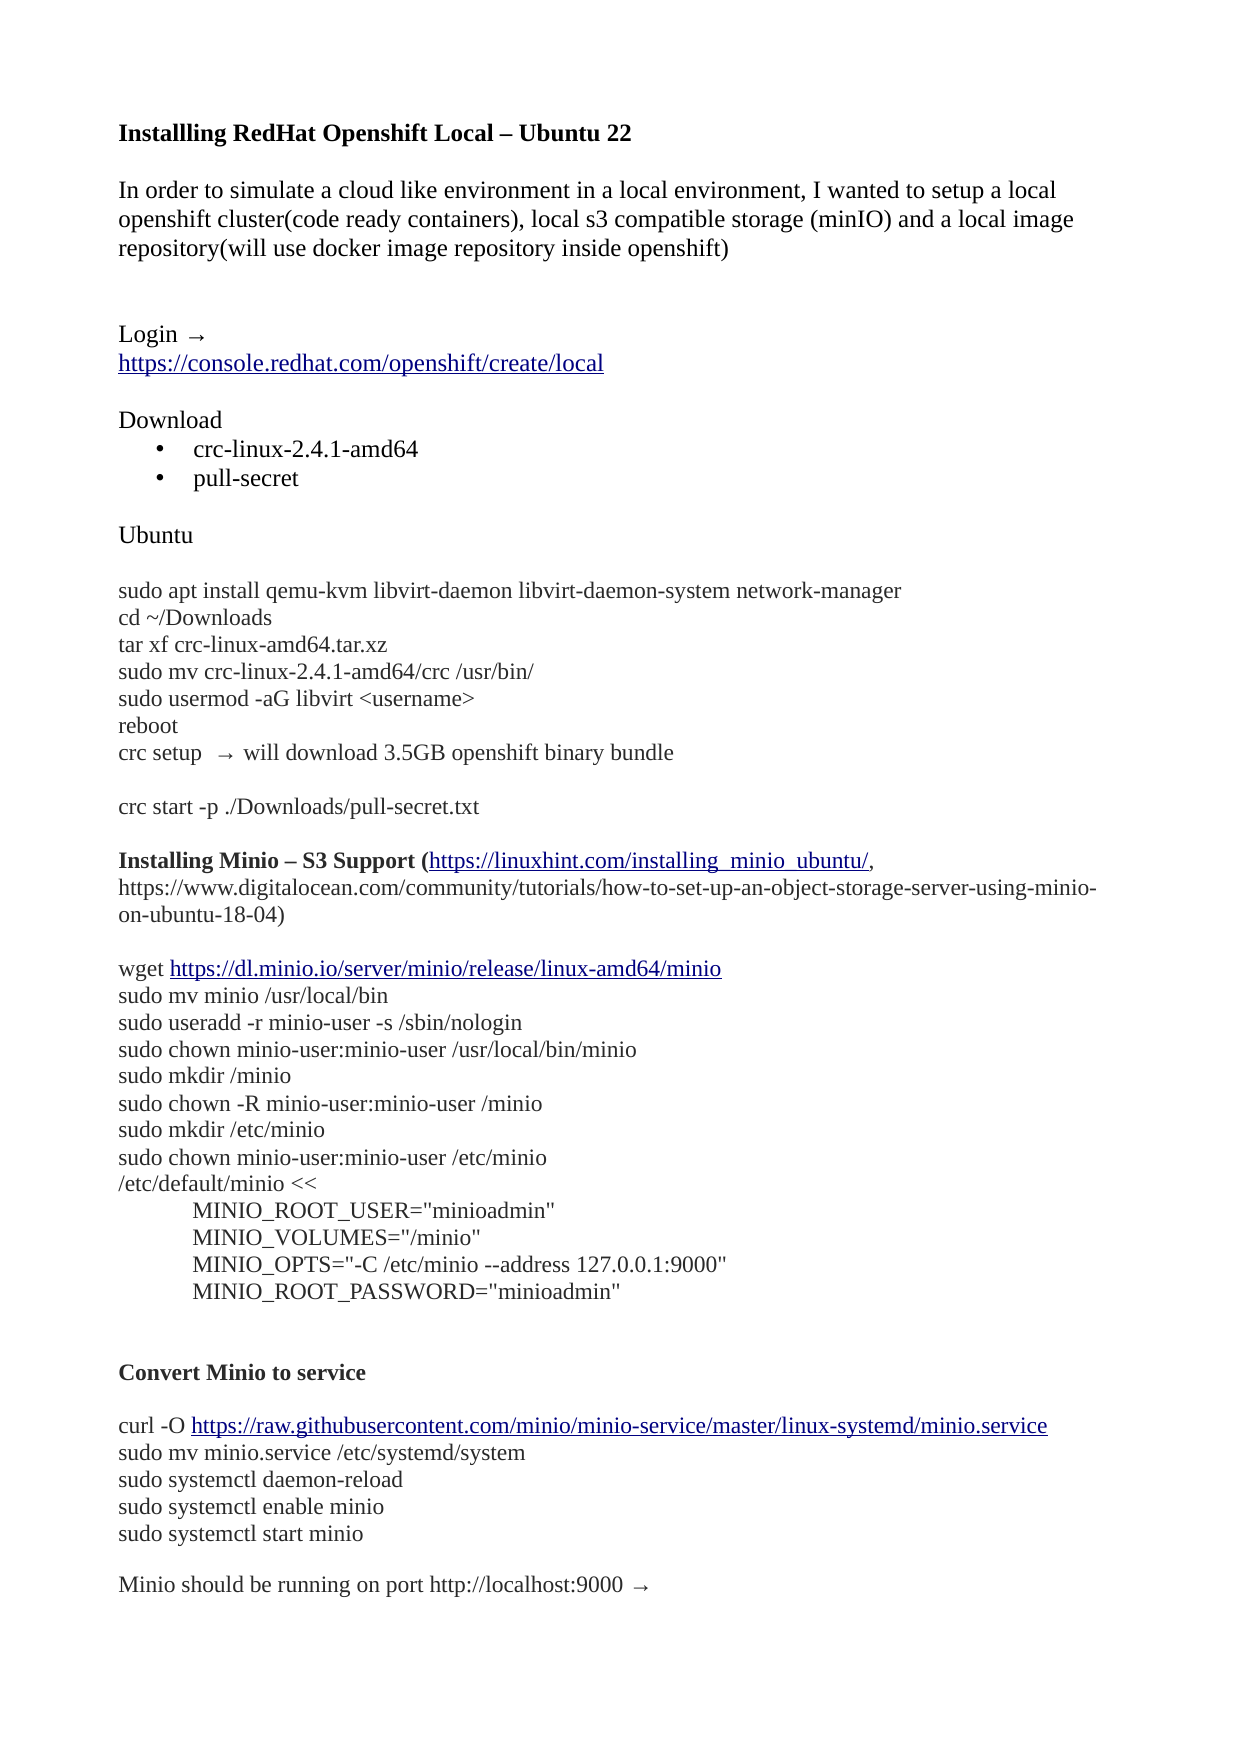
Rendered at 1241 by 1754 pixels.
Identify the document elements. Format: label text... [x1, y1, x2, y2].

text wget https://dl.minio.io/server/minio/release/linux-amd64/minio [118, 954, 1122, 981]
text tar xf crc-linux-amd64.tar.xz [118, 630, 1122, 657]
text MINIO_OPTS="-C /etc/minio --address 127.0.0.1:9000" [192, 1251, 1122, 1278]
text Login → [118, 319, 1122, 348]
text Ubuntu [118, 521, 1122, 549]
text sudo mv crc-linux-2.4.1-amd64/crc /usr/bin/ [118, 657, 1122, 684]
text reboot [118, 711, 1122, 738]
text sudo chown minio-user:minio-user /etc/minio [118, 1143, 1122, 1170]
text sudo mv minio.service /etc/systemd/system [118, 1438, 1122, 1465]
text MINIO_ROOT_PASSWORD="minioadmin" [192, 1278, 1122, 1305]
text Download [118, 406, 1122, 434]
text Minio should be running on port http://localhost:9000 → [118, 1570, 1122, 1597]
text sudo usermod -aG libvirt <username> [118, 684, 1122, 711]
text /etc/default/minio << [118, 1170, 1122, 1197]
text Installling RedHat Openshift Local – Ubuntu 22 [118, 118, 1122, 147]
text sudo mkdir /etc/minio [118, 1116, 1122, 1143]
text sudo systemctl start minio [118, 1519, 1122, 1546]
text crc start -p ./Downloads/pull-secret.txt [118, 792, 1122, 819]
text sudo mkdir /minio [118, 1062, 1122, 1089]
text https://console.redhat.com/openshift/create/local [118, 348, 1122, 377]
text crc setup → will download 3.5GB openshift binary bundle [118, 738, 1122, 765]
text sudo chown -R minio-user:minio-user /minio [118, 1089, 1122, 1116]
text sudo apt install qemu-kvm libvirt-daemon libvirt-daemon-system network-manager [118, 576, 1122, 603]
text curl -O https://raw.githubusercontent.com/minio/minio-service/master/linux-systemd/minio.service [118, 1411, 1122, 1438]
text cd ~/Downloads [118, 603, 1122, 630]
list crc-linux-2.4.1-amd64 [156, 434, 1122, 463]
text sudo systemctl daemon-reload [118, 1465, 1122, 1492]
list pull-secret [156, 463, 1122, 492]
text Convert Minio to service [118, 1358, 1122, 1385]
text In order to simulate a cloud like environment in a local environment, I wanted to setup a local openshift cluster(code ready containers), local s3 compatible storage (minIO) and a local image repository(will use docker image repository inside openshift) [118, 176, 1122, 262]
text sudo useradd -r minio-user -s /sbin/nologin [118, 1008, 1122, 1035]
text sudo chown minio-user:minio-user /usr/local/bin/minio [118, 1035, 1122, 1062]
text Installing Minio – S3 Support (https://linuxhint.com/installing_minio_ubuntu/, https://www.digitalocean.com/community/tutorials/how-to-set-up-an-object-storage-server-using-minio-on-ubuntu-18-04) [118, 846, 1122, 927]
text sudo mv minio /usr/local/bin [118, 981, 1122, 1008]
text sudo systemctl enable minio [118, 1492, 1122, 1519]
text MINIO_VOLUMES="/minio" [192, 1224, 1122, 1251]
text MINIO_ROOT_USER="minioadmin" [192, 1197, 1122, 1224]
